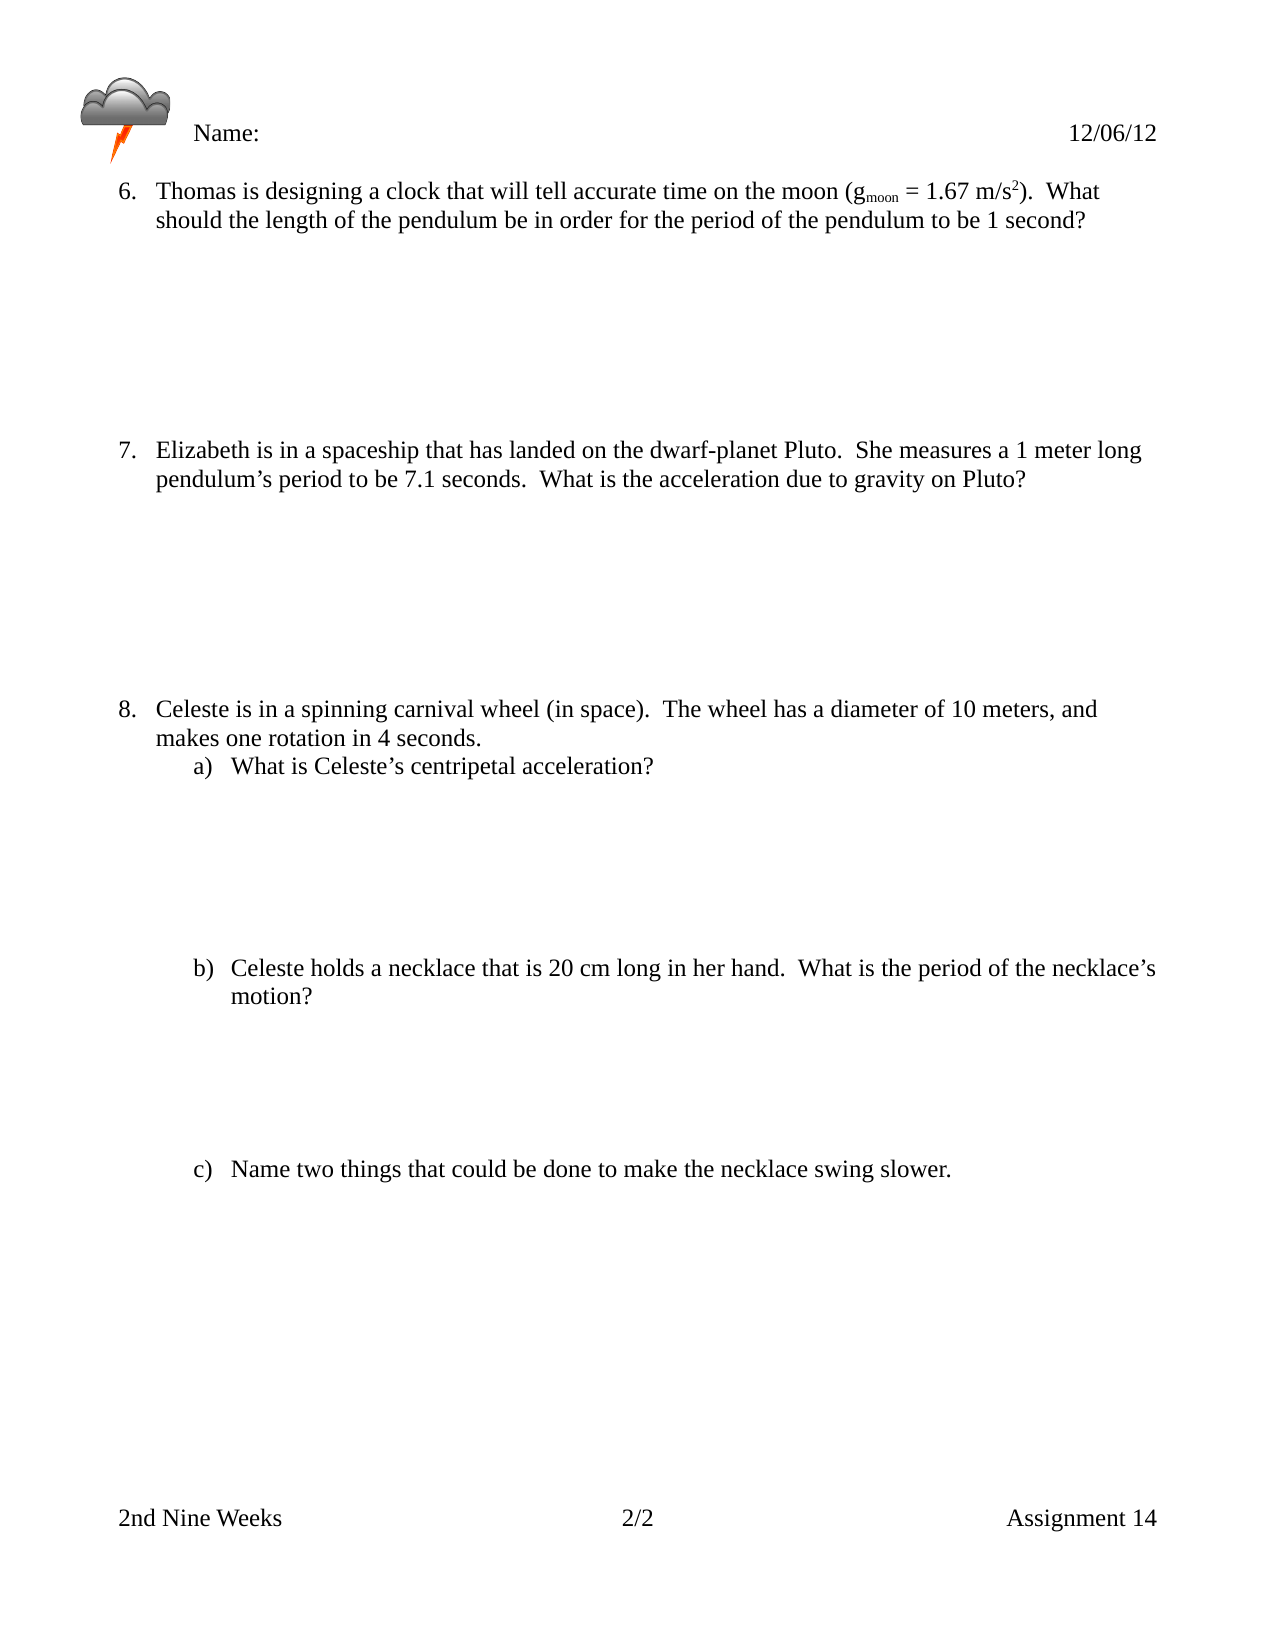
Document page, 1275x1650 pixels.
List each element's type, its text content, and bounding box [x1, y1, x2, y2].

list Name two things that could be done to make the necklace swing slower. [193, 1154, 1157, 1183]
list Celeste is in a spinning carnival wheel (in space). The wheel has a diameter of 10 meters, and makes one rotation in 4 seconds. [118, 694, 1157, 751]
list What is Celeste’s centripetal acceleration? [193, 751, 1157, 780]
list Thomas is designing a clock that will tell accurate time on the moon (gmoon = 1.67 m/s2). What should the length of the pendulum be in order for the period of the pendulum to be 1 second? [118, 176, 1157, 234]
list Elizabeth is in a spaceship that has landed on the dwarf-planet Pluto. She measures a 1 meter long pendulum’s period to be 7.1 seconds. What is the acceleration due to gravity on Pluto? [118, 435, 1157, 493]
picture [80, 75, 171, 166]
list Celeste holds a necklace that is 20 cm long in her hand. What is the period of the necklace’s motion? [193, 953, 1157, 1010]
